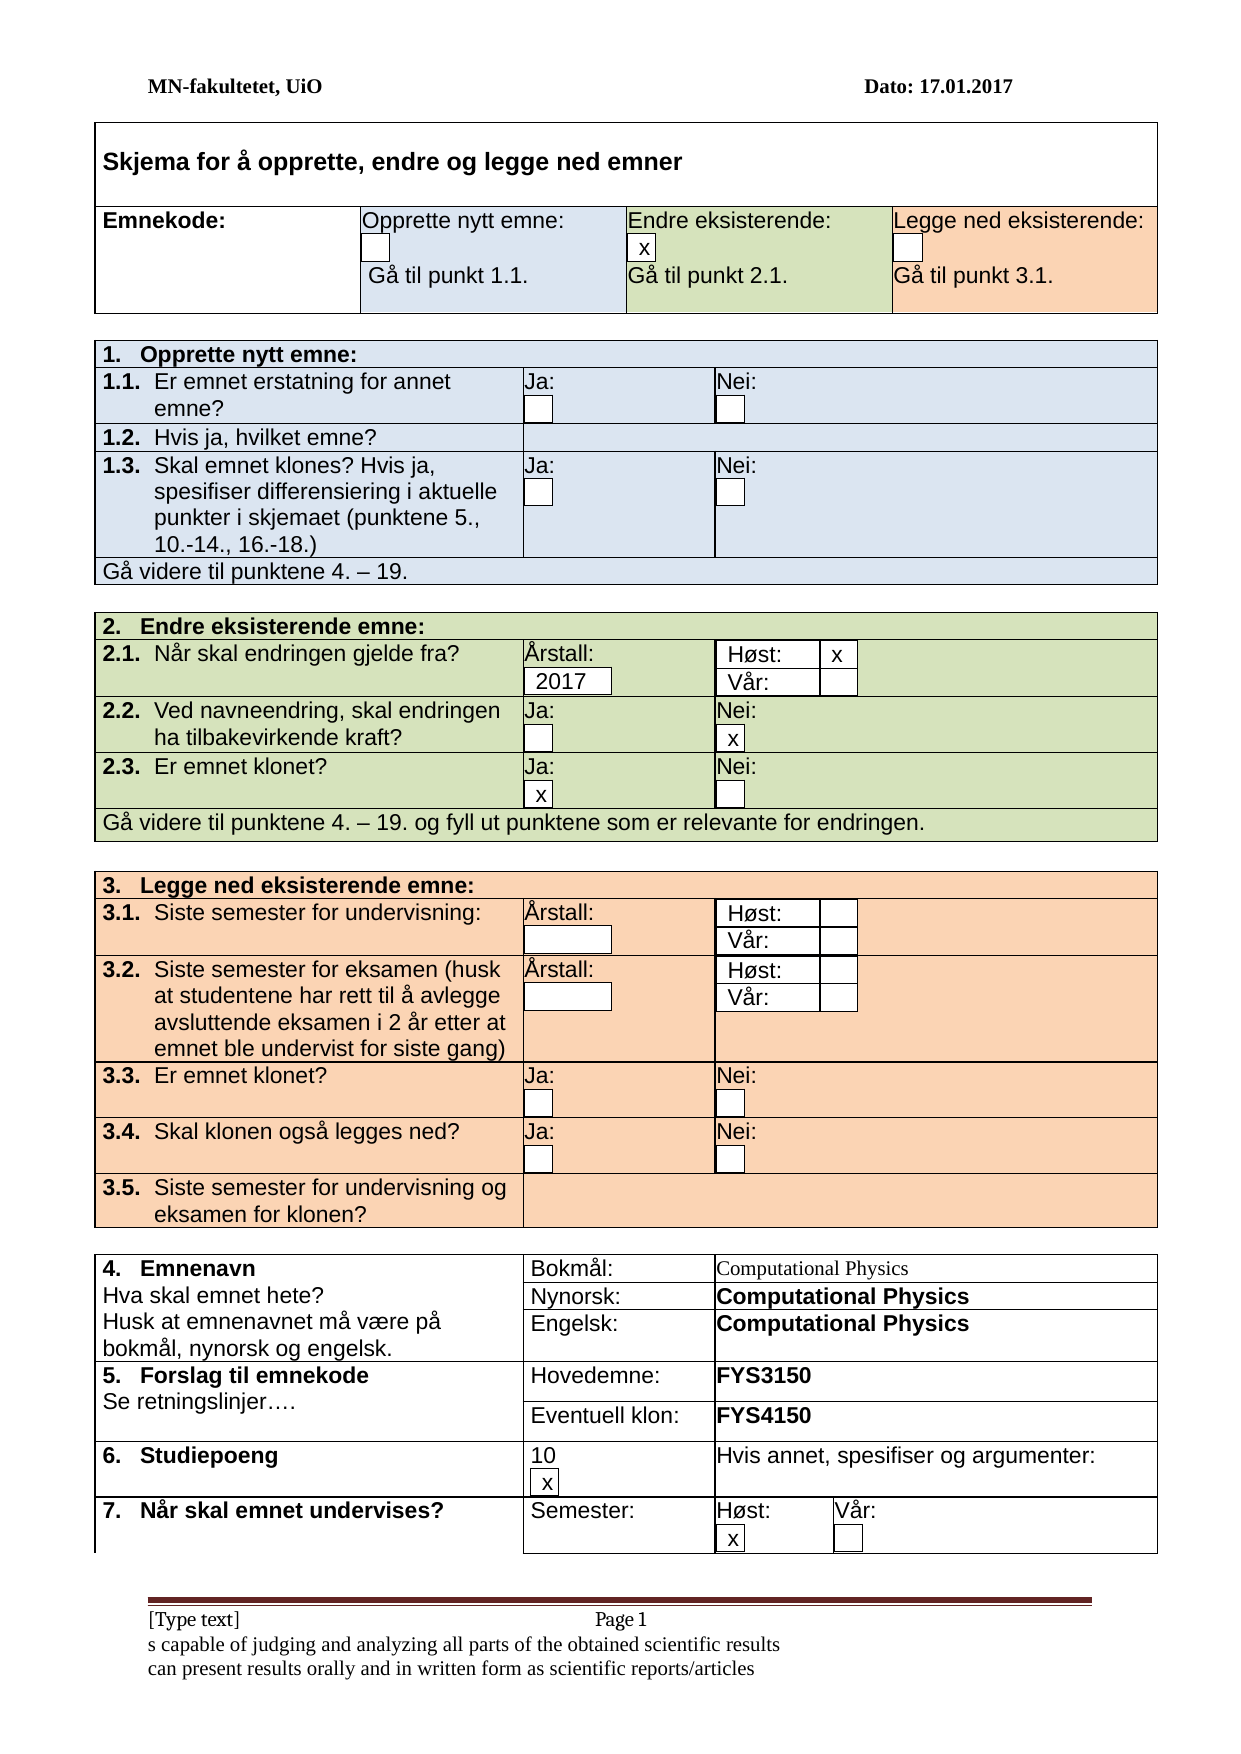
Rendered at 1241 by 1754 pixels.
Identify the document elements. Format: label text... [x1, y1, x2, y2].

table_cell [821, 984, 857, 1011]
table_cell [1158, 1282, 1240, 1309]
table_header x [628, 234, 655, 261]
table_cell Opprette nytt emne: [96, 341, 1157, 367]
table_cell Vår: [717, 928, 819, 954]
table_cell Computational Physics [716, 1283, 1157, 1309]
table_header 2017 [525, 668, 611, 694]
table_cell Skal emnet klones? Hvis ja, spesifiser differensiering i aktuelle punkter i skjemaet (punktene 5., 10.-14., 16.-18.) [96, 452, 523, 557]
table_cell Ja: [524, 1118, 714, 1173]
table_cell [821, 669, 857, 695]
table_cell [716, 956, 1157, 1061]
table_header [525, 1090, 552, 1116]
table_cell [1158, 1117, 1240, 1173]
table_cell Nei: [716, 1063, 1157, 1117]
table_cell Engelsk: [524, 1310, 714, 1361]
table_cell Endre eksisterende emne: [96, 613, 1157, 639]
table_cell [1158, 1496, 1240, 1552]
table_cell [1158, 955, 1240, 1061]
table_cell Hvis annet, spesifiser og argumenter: [716, 1442, 1157, 1496]
table_cell Gå videre til punktene 4. – 19. [96, 558, 1157, 584]
table_cell [1158, 808, 1240, 841]
table_header [894, 234, 922, 261]
table_cell Når skal emnet undervises? [96, 1498, 523, 1552]
table_cell Når skal endringen gjelde fra? [96, 640, 523, 696]
table_cell [821, 928, 857, 954]
table_cell Bokmål: [524, 1255, 714, 1282]
table_cell Siste semester for undervisning og eksamen for klonen? [96, 1174, 523, 1227]
table_header [821, 900, 857, 926]
table_cell [1158, 340, 1240, 367]
table_header x [525, 781, 552, 807]
table_cell [1158, 752, 1240, 808]
table_header [525, 479, 552, 505]
table_cell [1158, 841, 1240, 871]
table_cell Ja: [524, 368, 714, 423]
table_cell [1158, 451, 1240, 557]
table_header [717, 1146, 744, 1172]
table_header x [531, 1469, 558, 1495]
table_cell Siste semester for undervisning: [96, 899, 523, 955]
table_cell Vår: [717, 984, 819, 1011]
table_cell [1158, 313, 1240, 340]
table_cell [1158, 423, 1240, 451]
table_cell [858, 899, 1157, 955]
table_cell Skal klonen også legges ned? [96, 1118, 523, 1173]
table_cell Nei: [716, 697, 1157, 752]
table_cell Er emnet klonet? [96, 753, 523, 808]
table_cell [1158, 584, 1240, 612]
table_cell Emnekode: [96, 207, 360, 312]
table_cell [524, 1174, 1157, 1227]
table_header [835, 1525, 862, 1551]
table_header Høst: [717, 900, 819, 926]
table_header [821, 957, 857, 983]
table_cell Opprette nytt emne: Gå til punkt 1.1. [361, 207, 626, 312]
table_cell [1158, 696, 1240, 752]
table_cell FYS3150 [716, 1362, 1157, 1401]
table_header [362, 234, 389, 261]
table_cell FYS4150 [716, 1402, 1157, 1441]
table_cell [858, 640, 1157, 696]
table_cell Ja: [524, 697, 714, 752]
table_cell Forslag til emnekode Se retningslinjer…. [96, 1362, 523, 1441]
table_header x [717, 1525, 744, 1551]
table_header [717, 1090, 744, 1116]
table_cell Nei: [716, 1118, 1157, 1173]
table_header [525, 725, 552, 751]
table_cell Årstall: [524, 640, 714, 696]
table_cell Computational Physics [716, 1255, 1157, 1282]
table_cell Ja: [524, 1063, 714, 1117]
table_cell Studiepoeng [96, 1442, 523, 1496]
table_cell [1158, 1173, 1240, 1227]
table_cell [1158, 367, 1240, 423]
table_cell Ja: [524, 753, 714, 808]
table_cell [95, 842, 1158, 871]
table_cell Nynorsk: [524, 1283, 714, 1309]
table_cell Årstall: [524, 956, 714, 1061]
table_header [717, 396, 744, 422]
table_cell [1158, 871, 1240, 898]
table_cell Hovedemne: [524, 1362, 714, 1401]
table_header [525, 396, 552, 422]
table_cell Er emnet klonet? [96, 1063, 523, 1117]
table_cell Vår: [717, 669, 819, 695]
table_cell [1158, 206, 1240, 312]
table_header [525, 1146, 552, 1172]
table_cell [1158, 1441, 1240, 1496]
table_cell [1158, 1227, 1240, 1254]
table_cell Endre eksisterende: Gå til punkt 2.1. [627, 207, 892, 312]
table_header [717, 781, 744, 807]
table_cell Siste semester for eksamen (husk at studentene har rett til å avlegge avsluttende eksamen i 2 år etter at emnet ble undervist for siste gang) [96, 956, 523, 1061]
table_cell Emnenavn Hva skal emnet hete? Husk at emnenavnet må være på bokmål, nynorsk og engelsk. [96, 1255, 523, 1361]
table_cell Eventuell klon: [524, 1402, 714, 1441]
table_header [717, 479, 744, 505]
table_cell [1158, 1309, 1240, 1361]
table_cell Nei: [716, 753, 1157, 808]
table_cell Vår: [834, 1498, 1157, 1552]
table_header x [821, 641, 857, 668]
table_cell [1158, 1361, 1240, 1401]
table_cell Er emnet erstatning for annet emne? [96, 368, 523, 423]
table_header [525, 926, 611, 953]
table_cell [523, 1228, 1158, 1254]
table_cell Nei: [716, 452, 1157, 557]
table_cell [1158, 557, 1240, 584]
table_header [1158, 122, 1240, 206]
table_header x [717, 725, 744, 751]
table_cell Legge ned eksisterende: Gå til punkt 3.1. [893, 207, 1157, 312]
table_cell [1158, 1254, 1240, 1282]
table_header Høst: [717, 641, 819, 668]
table_cell [1158, 1401, 1240, 1441]
table_cell Computational Physics [716, 1310, 1157, 1361]
table_cell Høst: [716, 1498, 833, 1552]
table_cell [1158, 612, 1240, 639]
table_cell [523, 585, 1158, 612]
table_cell [524, 424, 1157, 451]
table_header Skjema for å opprette, endre og legge ned emner [96, 123, 1157, 206]
table_cell Legge ned eksisterende emne: [96, 872, 1157, 898]
table_cell Semester: [524, 1498, 714, 1552]
table_header Høst: [717, 957, 819, 983]
table_cell 10 [524, 1442, 714, 1496]
table_cell Hvis ja, hvilket emne? [96, 424, 523, 451]
table_cell Ja: [524, 452, 714, 557]
table_cell [1158, 1061, 1240, 1117]
table_cell Årstall: [524, 899, 714, 955]
table_cell [95, 585, 523, 612]
table_cell Nei: [716, 368, 1157, 423]
table_header [525, 983, 611, 1010]
table_cell [95, 314, 523, 340]
table_cell [95, 1228, 523, 1254]
table_cell [1158, 639, 1240, 696]
table_cell Ved navneendring, skal endringen ha tilbakevirkende kraft? [96, 697, 523, 752]
table_cell Gå videre til punktene 4. – 19. og fyll ut punktene som er relevante for endringen. [96, 809, 1157, 841]
table_cell [1158, 898, 1240, 955]
table_cell [523, 314, 1158, 340]
